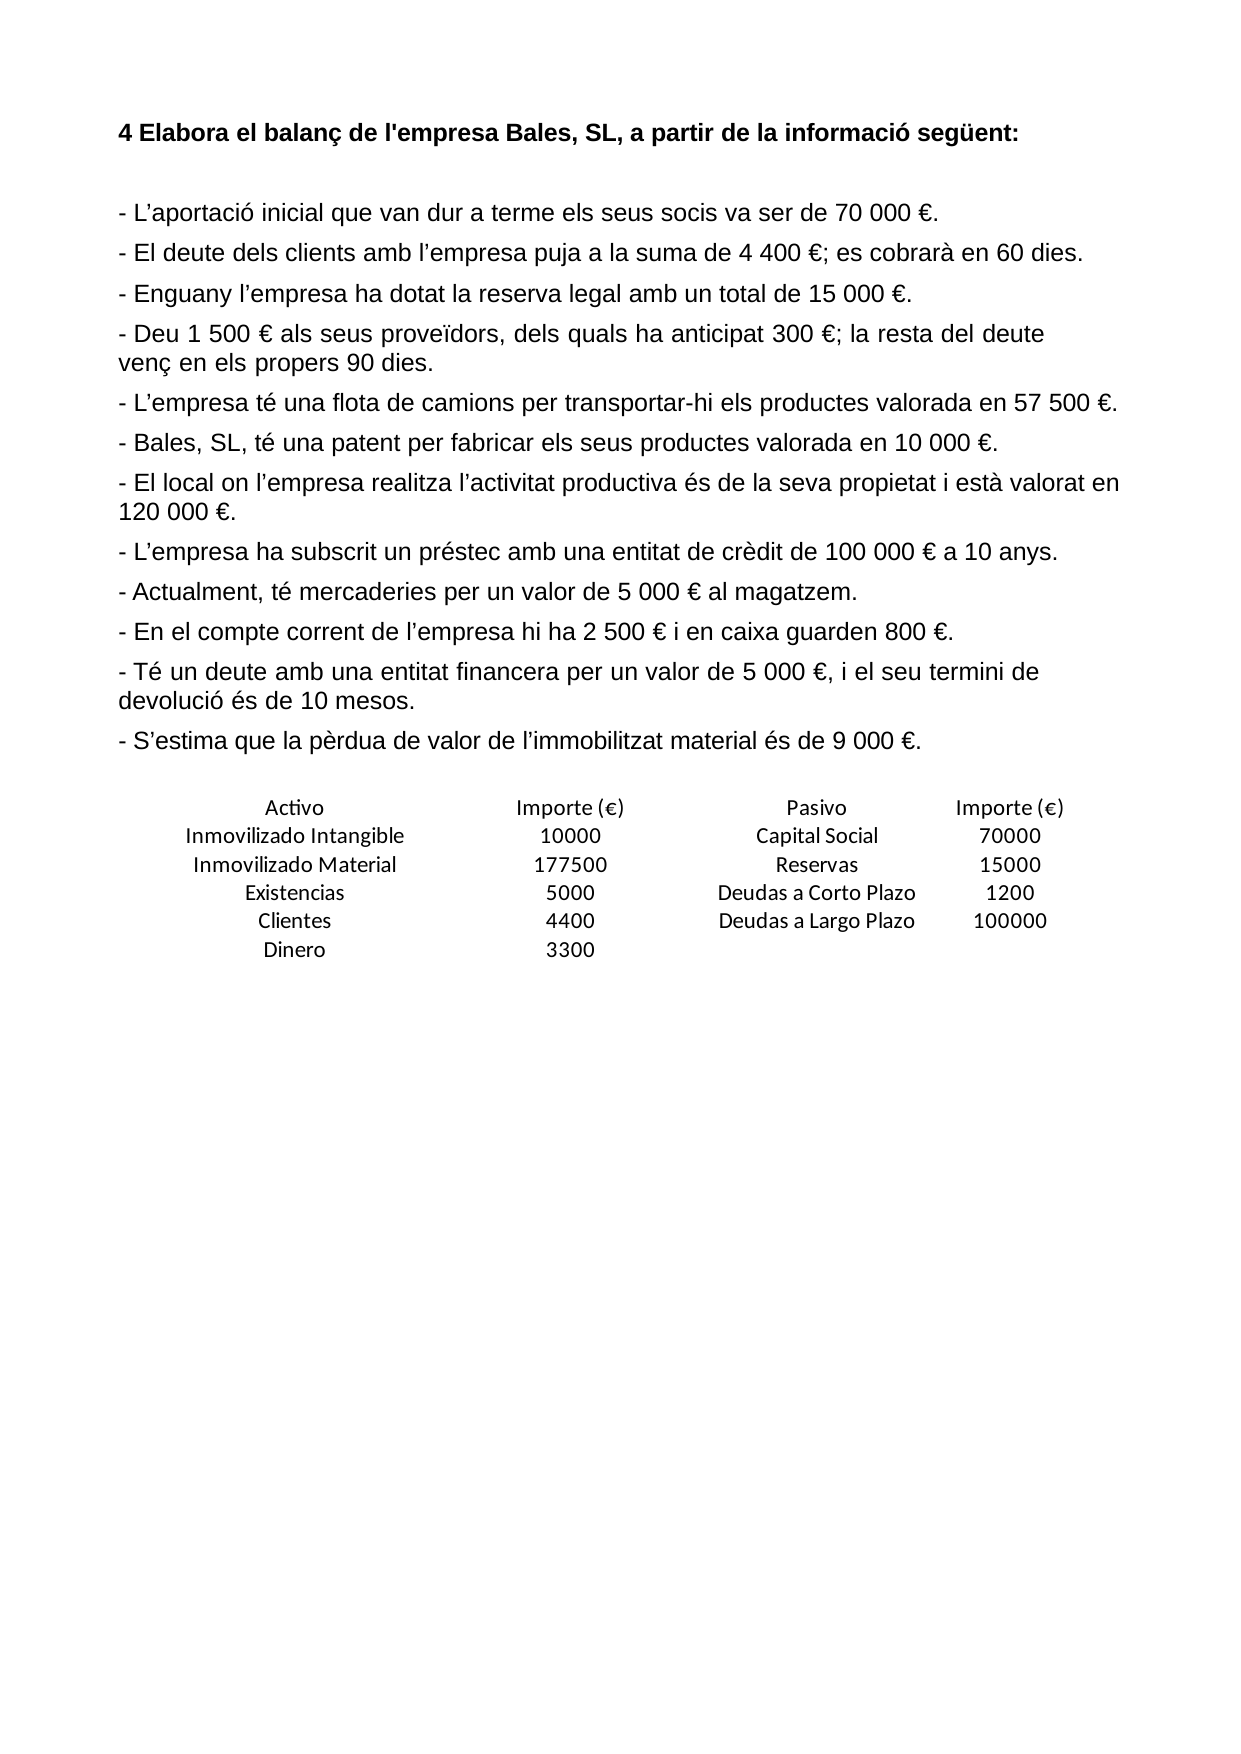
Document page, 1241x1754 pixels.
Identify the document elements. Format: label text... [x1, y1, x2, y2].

list - L’aportació inicial que van dur a terme els seus socis va ser de 70 000 €. [118, 198, 1122, 227]
list 4 Elabora el balanç de l'empresa Bales, SL, a partir de la informació següent: [118, 118, 1122, 147]
list - Actualment, té mercaderies per un valor de 5 000 € al magatzem. [118, 577, 1122, 606]
subtitle - El deute dels clients amb l’empresa puja a la suma de 4 400 €; es cobrarà en 60 dies. [118, 238, 1122, 267]
subtitle - S’estima que la pèrdua de valor de l’immobilitzat material és de 9 000 €. [118, 726, 1122, 755]
subtitle - L’empresa ha subscrit un préstec amb una entitat de crèdit de 100 000 € a 10 anys. [118, 537, 1122, 566]
subtitle - Bales, SL, té una patent per fabricar els seus productes valorada en 10 000 €. [118, 428, 1122, 457]
list - Té un deute amb una entitat financera per un valor de 5 000 €, i el seu termini de devolució és de 10 mesos. [118, 657, 1099, 715]
subtitle - En el compte corrent de l’empresa hi ha 2 500 € i en caixa guarden 800 €. [118, 617, 1122, 646]
list - El local on l’empresa realitza l’activitat productiva és de la seva propietat i està valorat en 120 000 €. [118, 468, 1122, 526]
list - L’empresa té una flota de camions per transportar-hi els productes valorada en 57 500 €. [118, 388, 1122, 416]
subtitle - Deu 1 500 € als seus proveïdors, dels quals ha anticipat 300 €; la resta del deute venç en els propers 90 dies. [118, 319, 1100, 376]
list - Enguany l’empresa ha dotat la reserva legal amb un total de 15 000 €. [118, 278, 1122, 307]
